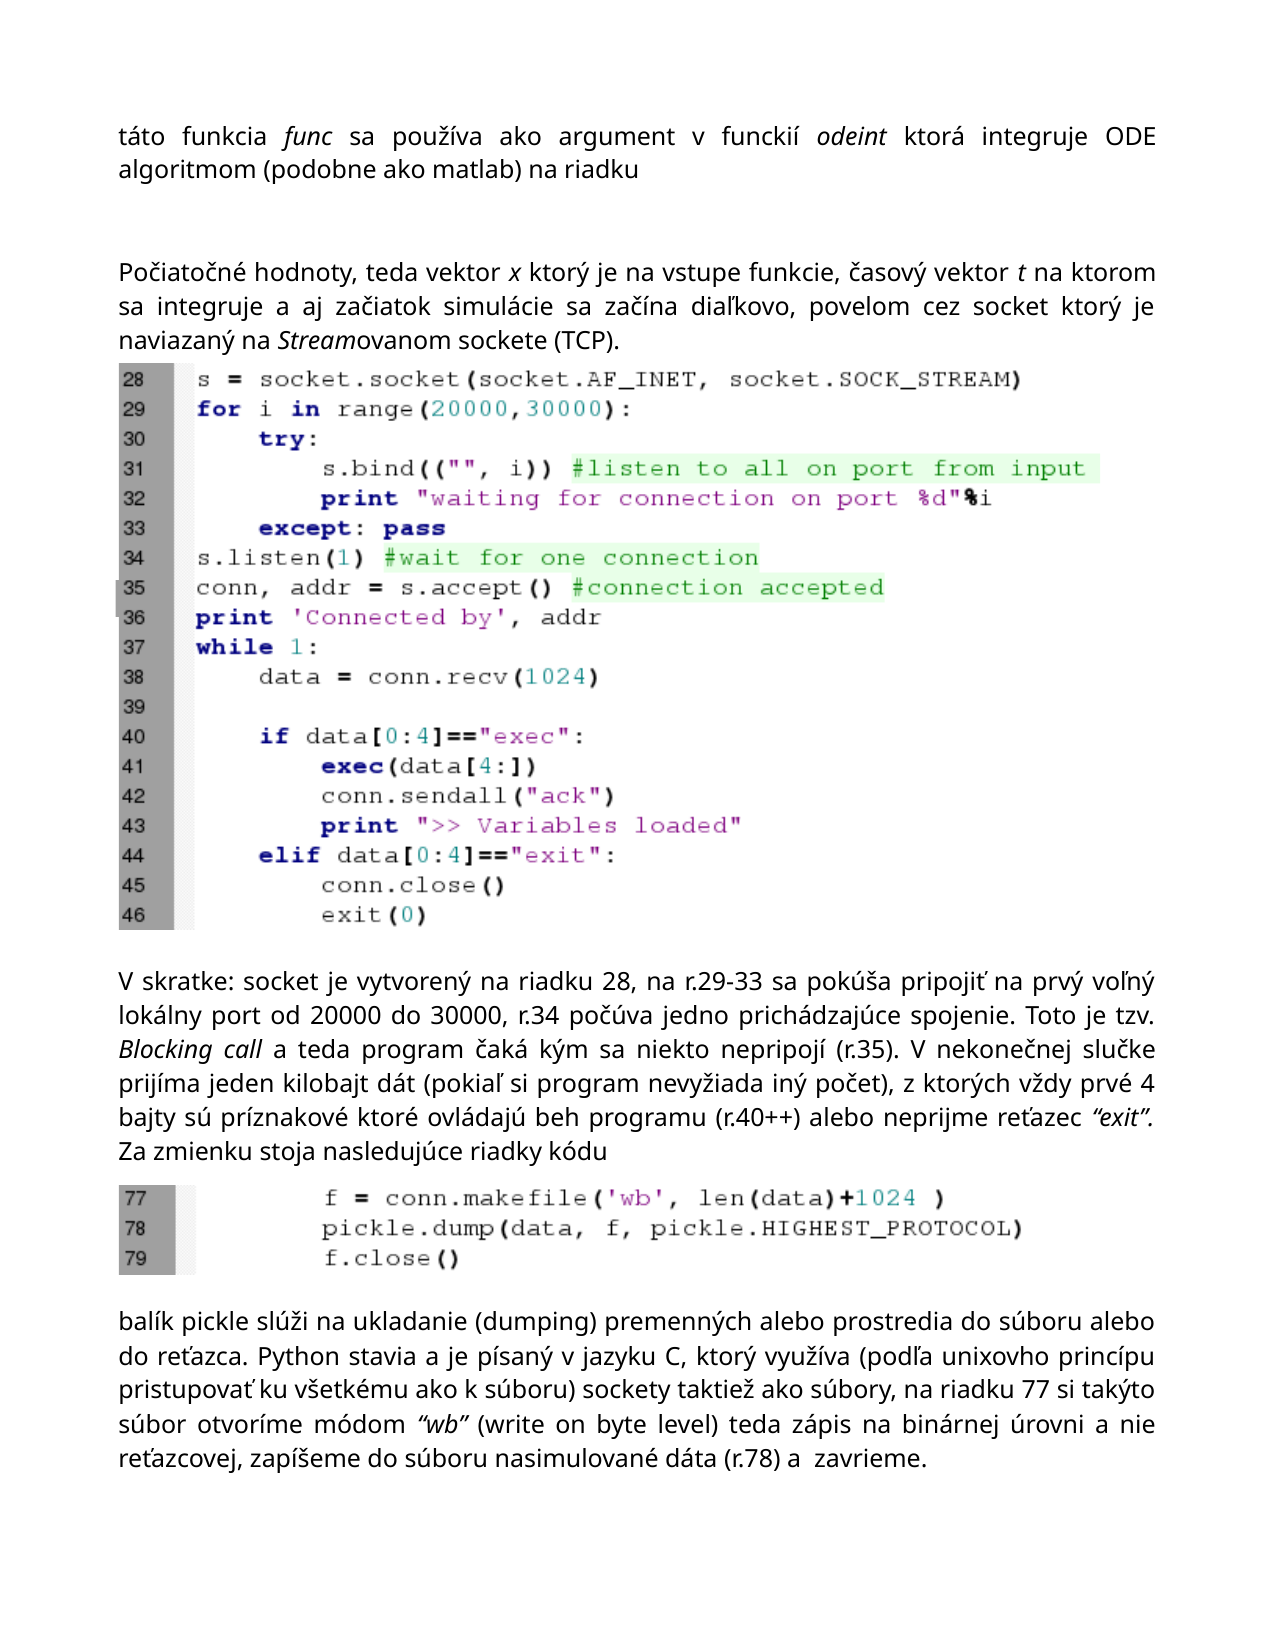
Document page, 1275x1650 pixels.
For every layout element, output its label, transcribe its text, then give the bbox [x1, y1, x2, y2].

text Počiatočné hodnoty, teda vektor x ktorý je na vstupe funkcie, časový vektor t na ktorom sa integruje a aj začiatok simulácie sa začína diaľkovo, povelom cez socket ktorý je naviazaný na Streamovanom sockete (TCP). [118, 254, 1157, 357]
text V skratke: socket je vytvorený na riadku 28, na r.29-33 sa pokúša pripojiť na prvý voľný lokálny port od 20000 do 30000, r.34 počúva jedno prichádzajúce spojenie. Toto je tzv. Blocking call a teda program čaká kým sa niekto nepripojí (r.35). V nekonečnej slučke prijíma jeden kilobajt dát (pokiaľ si program nevyžiada iný počet), z ktorých vždy prvé 4 bajty sú príznakové ktoré ovládajú beh programu (r.40++) alebo neprijme reťazec “exit”. Za zmienku stoja nasledujúce riadky kódu [118, 963, 1157, 1168]
text táto funkcia func sa používa ako argument v funckií odeint ktorá integruje ODE algoritmom (podobne ako matlab) na riadku [118, 118, 1157, 186]
text balík pickle slúži na ukladanie (dumping) premenných alebo prostredia do súboru alebo do reťazca. Python stavia a je písaný v jazyku C, ktorý využíva (podľa unixovho princípu pristupovať ku všetkému ako k súboru) sockety taktiež ako súbory, na riadku 77 si takýto súbor otvoríme módom “wb” (write on byte level) teda zápis na binárnej úrovni a nie reťazcovej, zapíšeme do súboru nasimulované dáta (r.78) a zavrieme. [118, 1304, 1157, 1474]
picture [118, 1185, 1032, 1275]
picture [115, 363, 1100, 930]
